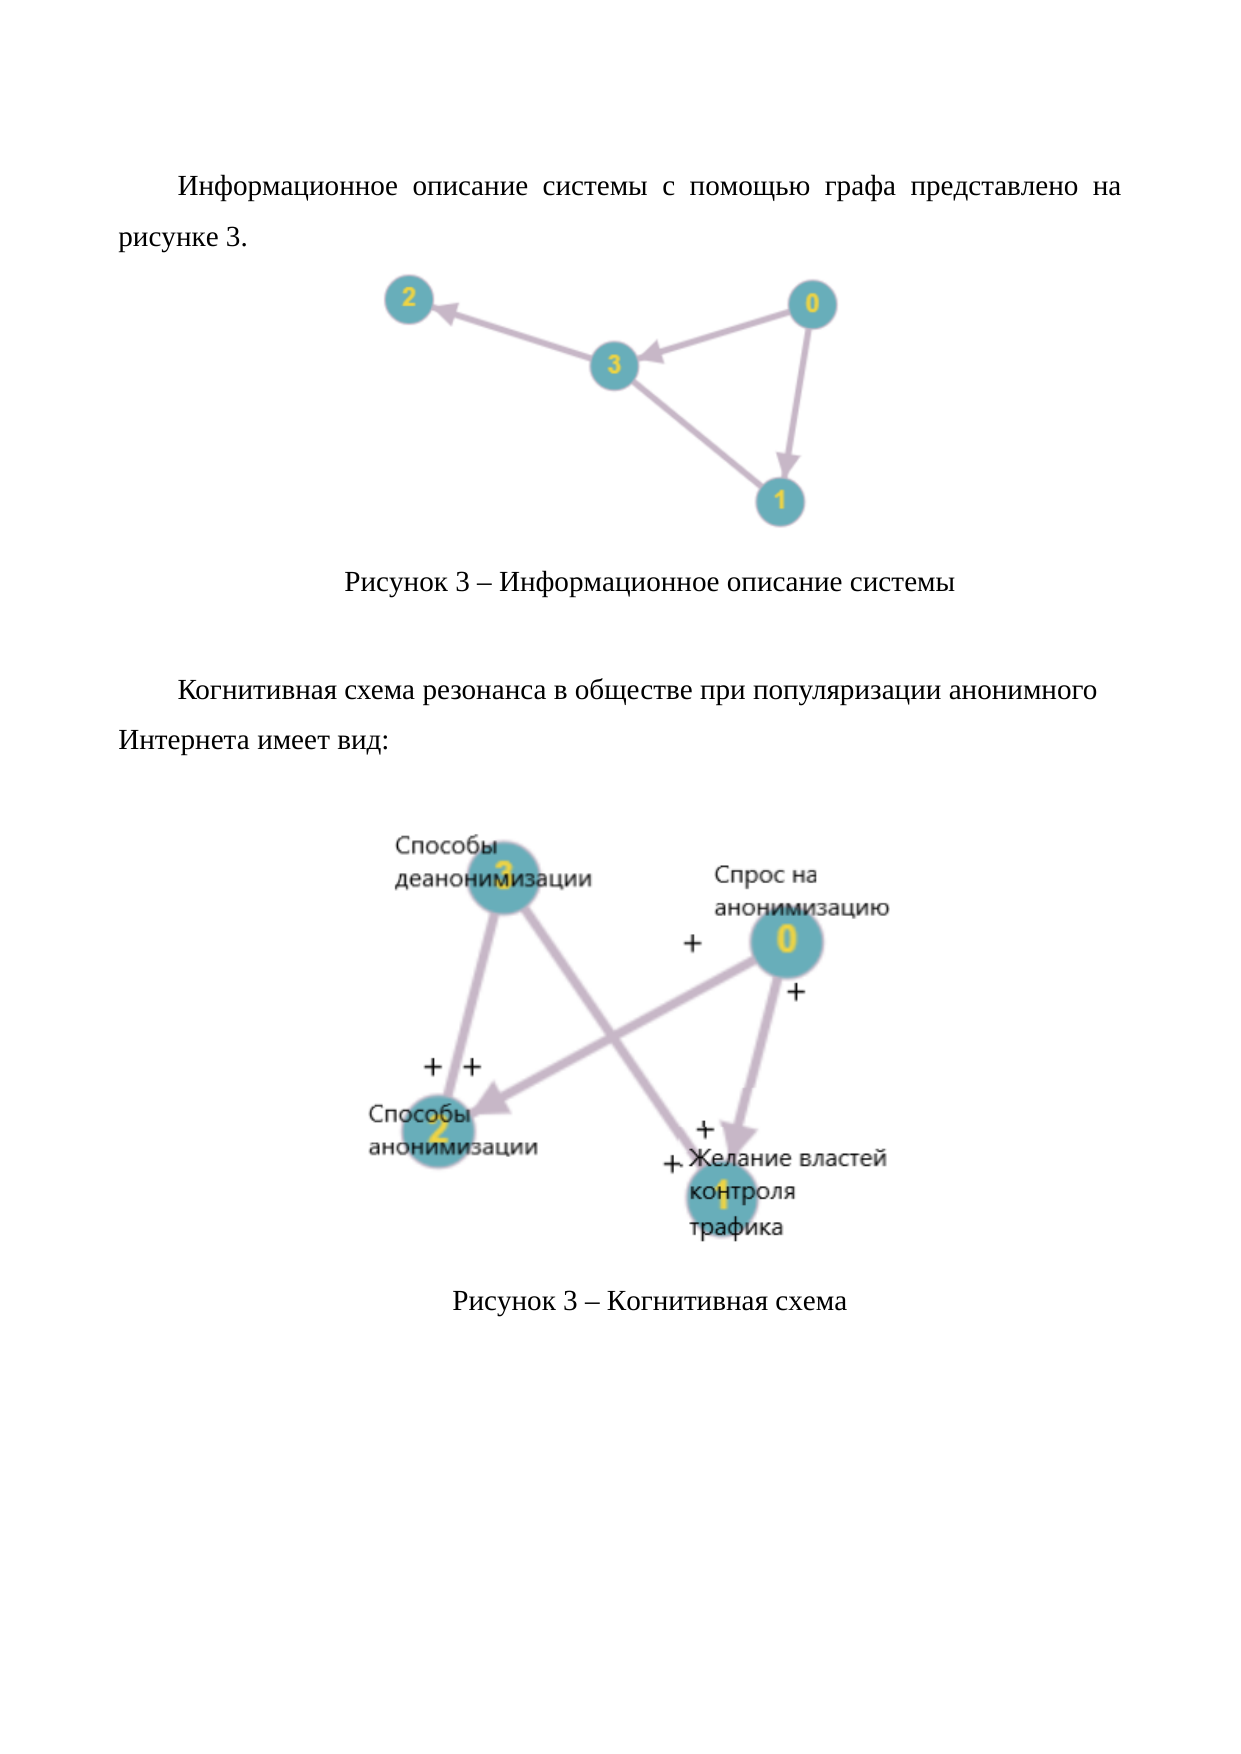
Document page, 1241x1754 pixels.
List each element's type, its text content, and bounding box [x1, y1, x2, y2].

picture [350, 822, 890, 1254]
text Когнитивная схема резонанса в обществе при популяризации анонимного Интернета имеет вид: [118, 672, 1122, 756]
picture [380, 263, 872, 548]
text Рисунок 3 – Когнитивная схема [118, 1283, 1122, 1316]
text Информационное описание системы с помощью графа представлено на рисунке 3. [118, 168, 1122, 252]
text Рисунок 3 – Информационное описание системы [118, 269, 1122, 597]
